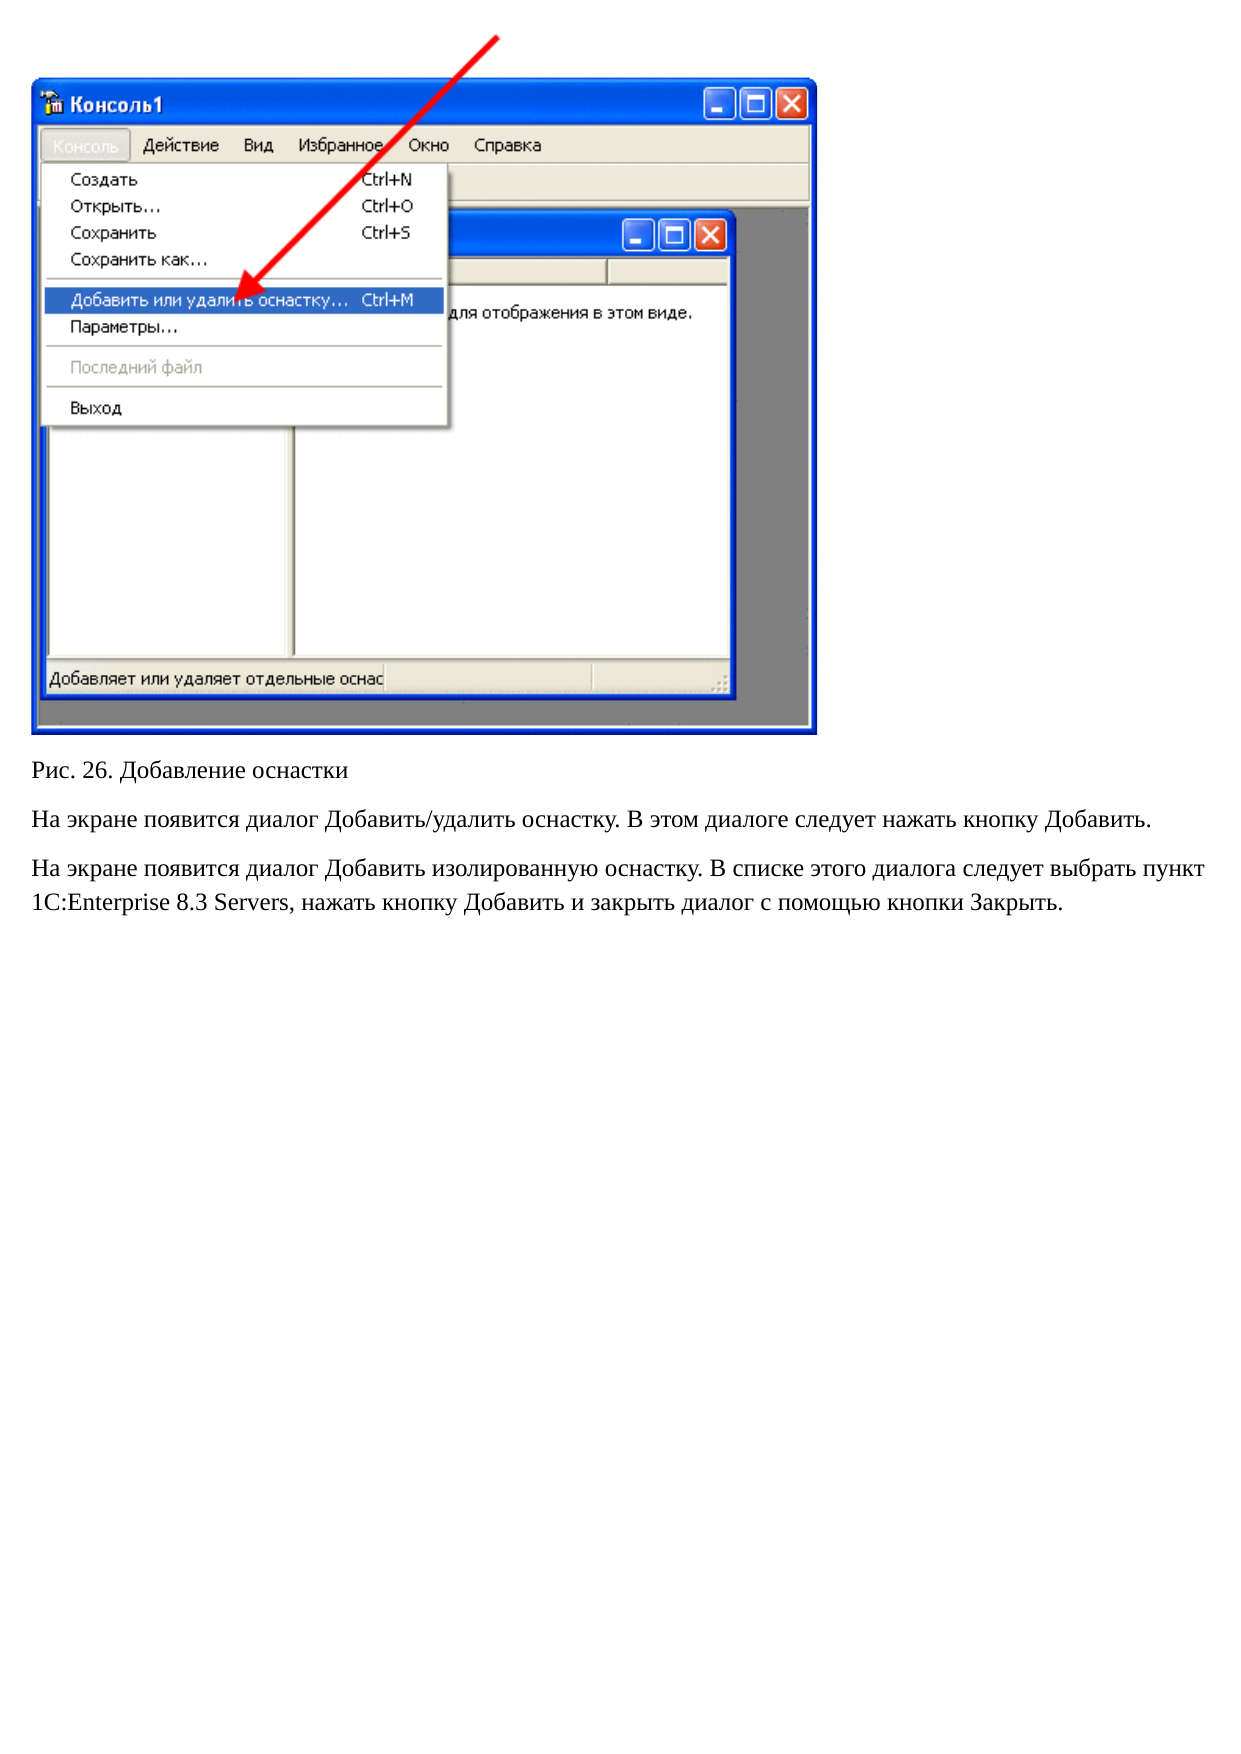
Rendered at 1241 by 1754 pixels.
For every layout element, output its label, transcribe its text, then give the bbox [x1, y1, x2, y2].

text На экране появится диалог Добавить изолированную оснастку. В списке этого диалога следует выбрать пункт 1С:Enterprise 8.3 Servers, нажать кнопку Добавить и закрыть диалог с помощью кнопки Закрыть. [31, 853, 1212, 916]
picture [31, 31, 818, 735]
text Рис. 26. Добавление оснастки [31, 755, 1212, 783]
text На экране появится диалог Добавить/удалить оснастку. В этом диалоге следует нажать кнопку Добавить. [31, 804, 1212, 832]
